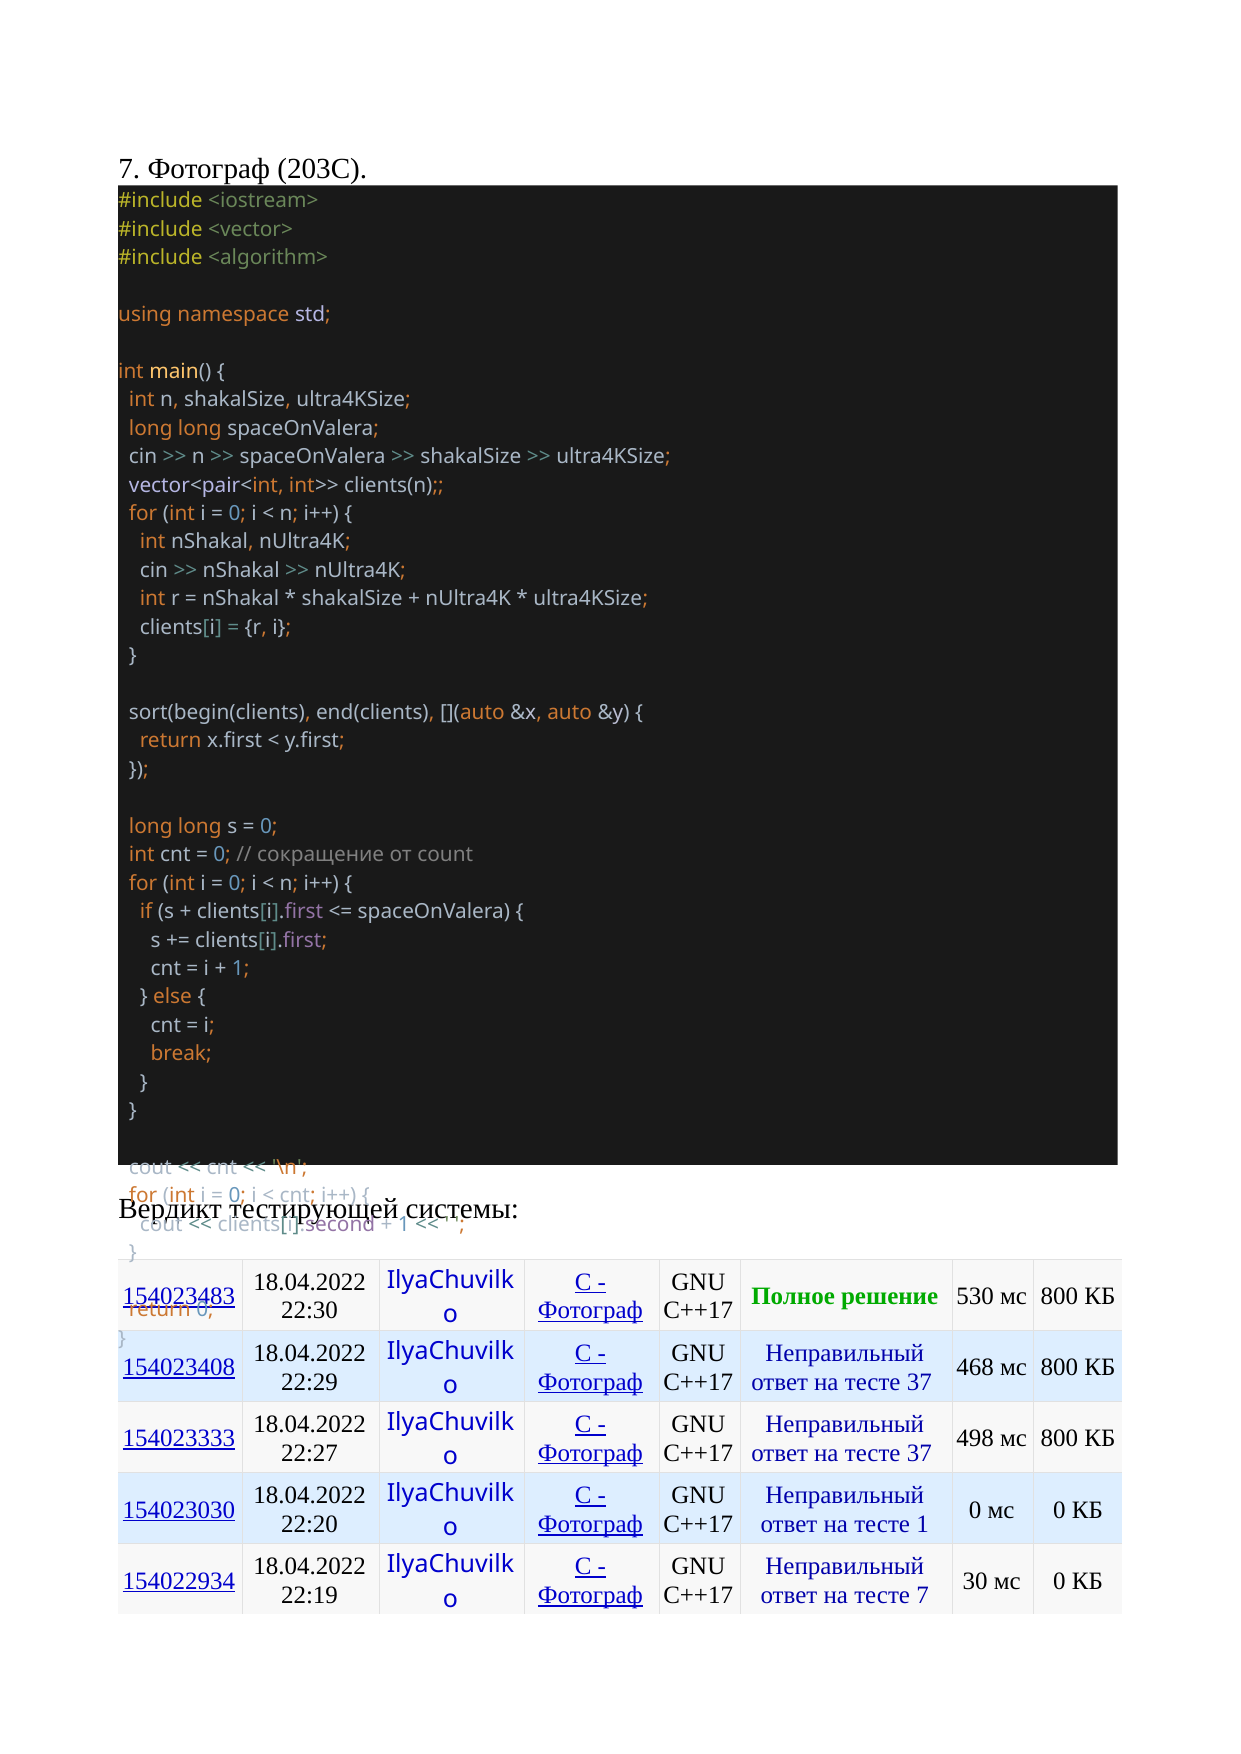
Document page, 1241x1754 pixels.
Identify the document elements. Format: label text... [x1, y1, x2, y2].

table_cell 18.04.2022 22:27 [243, 1402, 379, 1472]
table_cell Неправильный ответ на тесте 37 [741, 1402, 952, 1472]
table_cell 30 мс [953, 1544, 1033, 1614]
table_cell Неправильный ответ на тесте 1 [741, 1473, 952, 1543]
table_cell 18.04.2022 22:19 [243, 1544, 379, 1614]
table_cell IlyaChuvilko [380, 1473, 524, 1543]
table_header Полное решение [741, 1260, 952, 1330]
text 7. Фотограф (203C). [118, 152, 1122, 185]
text Вердикт тестирующей системы: [365, 1191, 1122, 1225]
table_header 800 КБ [1034, 1260, 1122, 1330]
table_cell GNU C++17 [660, 1473, 740, 1543]
table_cell 18.04.2022 22:29 [243, 1331, 379, 1401]
table_cell C - Фотограф [525, 1473, 659, 1543]
table_cell C - Фотограф [525, 1331, 659, 1401]
table_cell Неправильный ответ на тесте 37 [741, 1331, 952, 1401]
table_cell 468 мс [953, 1331, 1033, 1401]
table_cell 154023333 [118, 1402, 242, 1472]
table_cell C - Фотограф [525, 1544, 659, 1614]
table_cell IlyaChuvilko [380, 1331, 524, 1401]
table_cell 18.04.2022 22:20 [243, 1473, 379, 1543]
table_cell IlyaChuvilko [380, 1544, 524, 1614]
table_cell GNU C++17 [660, 1402, 740, 1472]
table_cell GNU C++17 [660, 1544, 740, 1614]
table_cell 154023408 [118, 1331, 242, 1401]
table_cell 498 мс [953, 1402, 1033, 1472]
text Вердикт тестирующей системы: [118, 1191, 367, 1225]
table_cell C - Фотограф [525, 1402, 659, 1472]
table_cell 800 КБ [1034, 1402, 1122, 1472]
table_cell Неправильный ответ на тесте 7 [741, 1544, 952, 1614]
table_cell 0 мс [953, 1473, 1033, 1543]
table_cell GNU C++17 [660, 1331, 740, 1401]
table_cell 0 КБ [1034, 1544, 1122, 1614]
table_cell 154023030 [118, 1473, 242, 1543]
table_header C - Фотограф [525, 1260, 659, 1330]
table_cell 154022934 [118, 1544, 242, 1614]
table_cell IlyaChuvilko [380, 1402, 524, 1472]
table_header GNU C++17 [660, 1260, 740, 1330]
table_cell 0 КБ [1034, 1473, 1122, 1543]
table_header 530 мс [953, 1260, 1033, 1330]
table_header IlyaChuvilko [380, 1260, 524, 1330]
table_header 154023483 [118, 1260, 242, 1330]
table_header 18.04.2022 22:30 [243, 1260, 379, 1330]
table_cell 800 КБ [1034, 1331, 1122, 1401]
